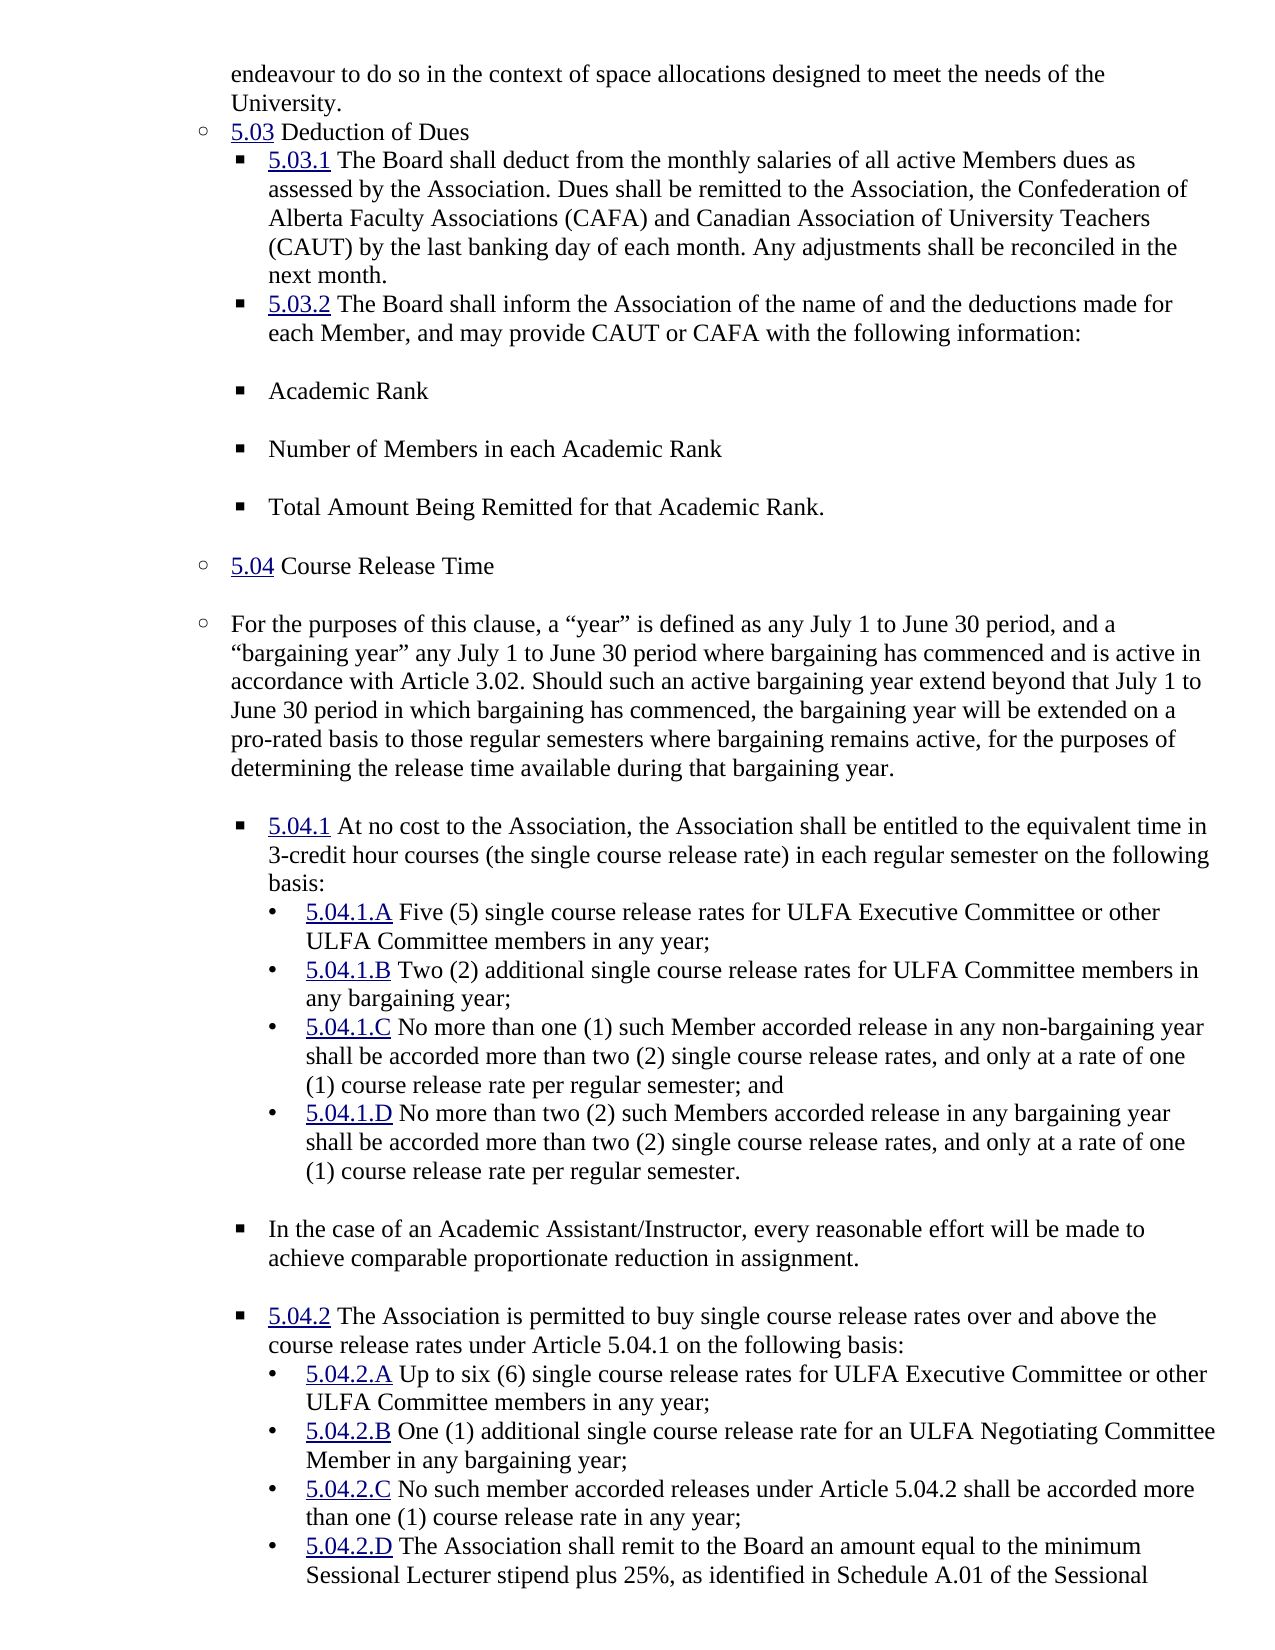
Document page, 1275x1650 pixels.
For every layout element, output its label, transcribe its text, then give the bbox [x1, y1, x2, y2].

list For the purposes of this clause, a “year” is defined as any July 1 to June 30 period, and a “bargaining year” any July 1 to June 30 period where bargaining has commenced and is active in accordance with Article 3.02. Should such an active bargaining year extend beyond that July 1 to June 30 period in which bargaining has commenced, the bargaining year will be extended on a pro-rated basis to those regular semesters where bargaining remains active, for the purposes of determining the release time available during that bargaining year. [193, 609, 1216, 781]
list 5.04.2.A Up to six (6) single course release rates for ULFA Executive Committee or other ULFA Committee members in any year; [268, 1359, 1216, 1416]
list 5.03 Deduction of Dues [193, 117, 1216, 145]
list endeavour to do so in the context of space allocations designed to meet the needs of the University. [193, 59, 1216, 117]
list 5.04.1.C No more than one (1) such Member accorded release in any non-bargaining year shall be accorded more than two (2) single course release rates, and only at a rate of one (1) course release rate per regular semester; and [268, 1012, 1216, 1098]
list Academic Rank [231, 376, 1216, 405]
list Number of Members in each Academic Rank [231, 434, 1216, 463]
list 5.04.2 The Association is permitted to buy single course release rates over and above the course release rates under Article 5.04.1 on the following basis: [231, 1301, 1216, 1359]
list 5.04 Course Release Time [193, 551, 1216, 579]
list 5.04.2.C No such member accorded releases under Article 5.04.2 shall be accorded more than one (1) course release rate in any year; [268, 1474, 1216, 1531]
list 5.04.2.D The Association shall remit to the Board an amount equal to the minimum Sessional Lecturer stipend plus 25%, as identified in Schedule A.01 of the Sessional [268, 1531, 1216, 1589]
list 5.03.2 The Board shall inform the Association of the name of and the deductions made for each Member, and may provide CAUT or CAFA with the following information: [231, 289, 1216, 347]
list 5.04.2.B One (1) additional single course release rate for an ULFA Negotiating Committee Member in any bargaining year; [268, 1416, 1216, 1474]
list 5.04.1.B Two (2) additional single course release rates for ULFA Committee members in any bargaining year; [268, 955, 1216, 1012]
list 5.04.1.A Five (5) single course release rates for ULFA Executive Committee or other ULFA Committee members in any year; [268, 897, 1216, 955]
list Total Amount Being Remitted for that Academic Rank. [231, 492, 1216, 521]
list In the case of an Academic Assistant/Instructor, every reasonable effort will be made to achieve comparable proportionate reduction in assignment. [231, 1214, 1216, 1272]
list 5.03.1 The Board shall deduct from the monthly salaries of all active Members dues as assessed by the Association. Dues shall be remitted to the Association, the Confederation of Alberta Faculty Associations (CAFA) and Canadian Association of University Teachers (CAUT) by the last banking day of each month. Any adjustments shall be reconciled in the next month. [231, 145, 1216, 289]
list 5.04.1.D No more than two (2) such Members accorded release in any bargaining year shall be accorded more than two (2) single course release rates, and only at a rate of one (1) course release rate per regular semester. [268, 1098, 1216, 1185]
list 5.04.1 At no cost to the Association, the Association shall be entitled to the equivalent time in 3-credit hour courses (the single course release rate) in each regular semester on the following basis: [231, 811, 1216, 897]
